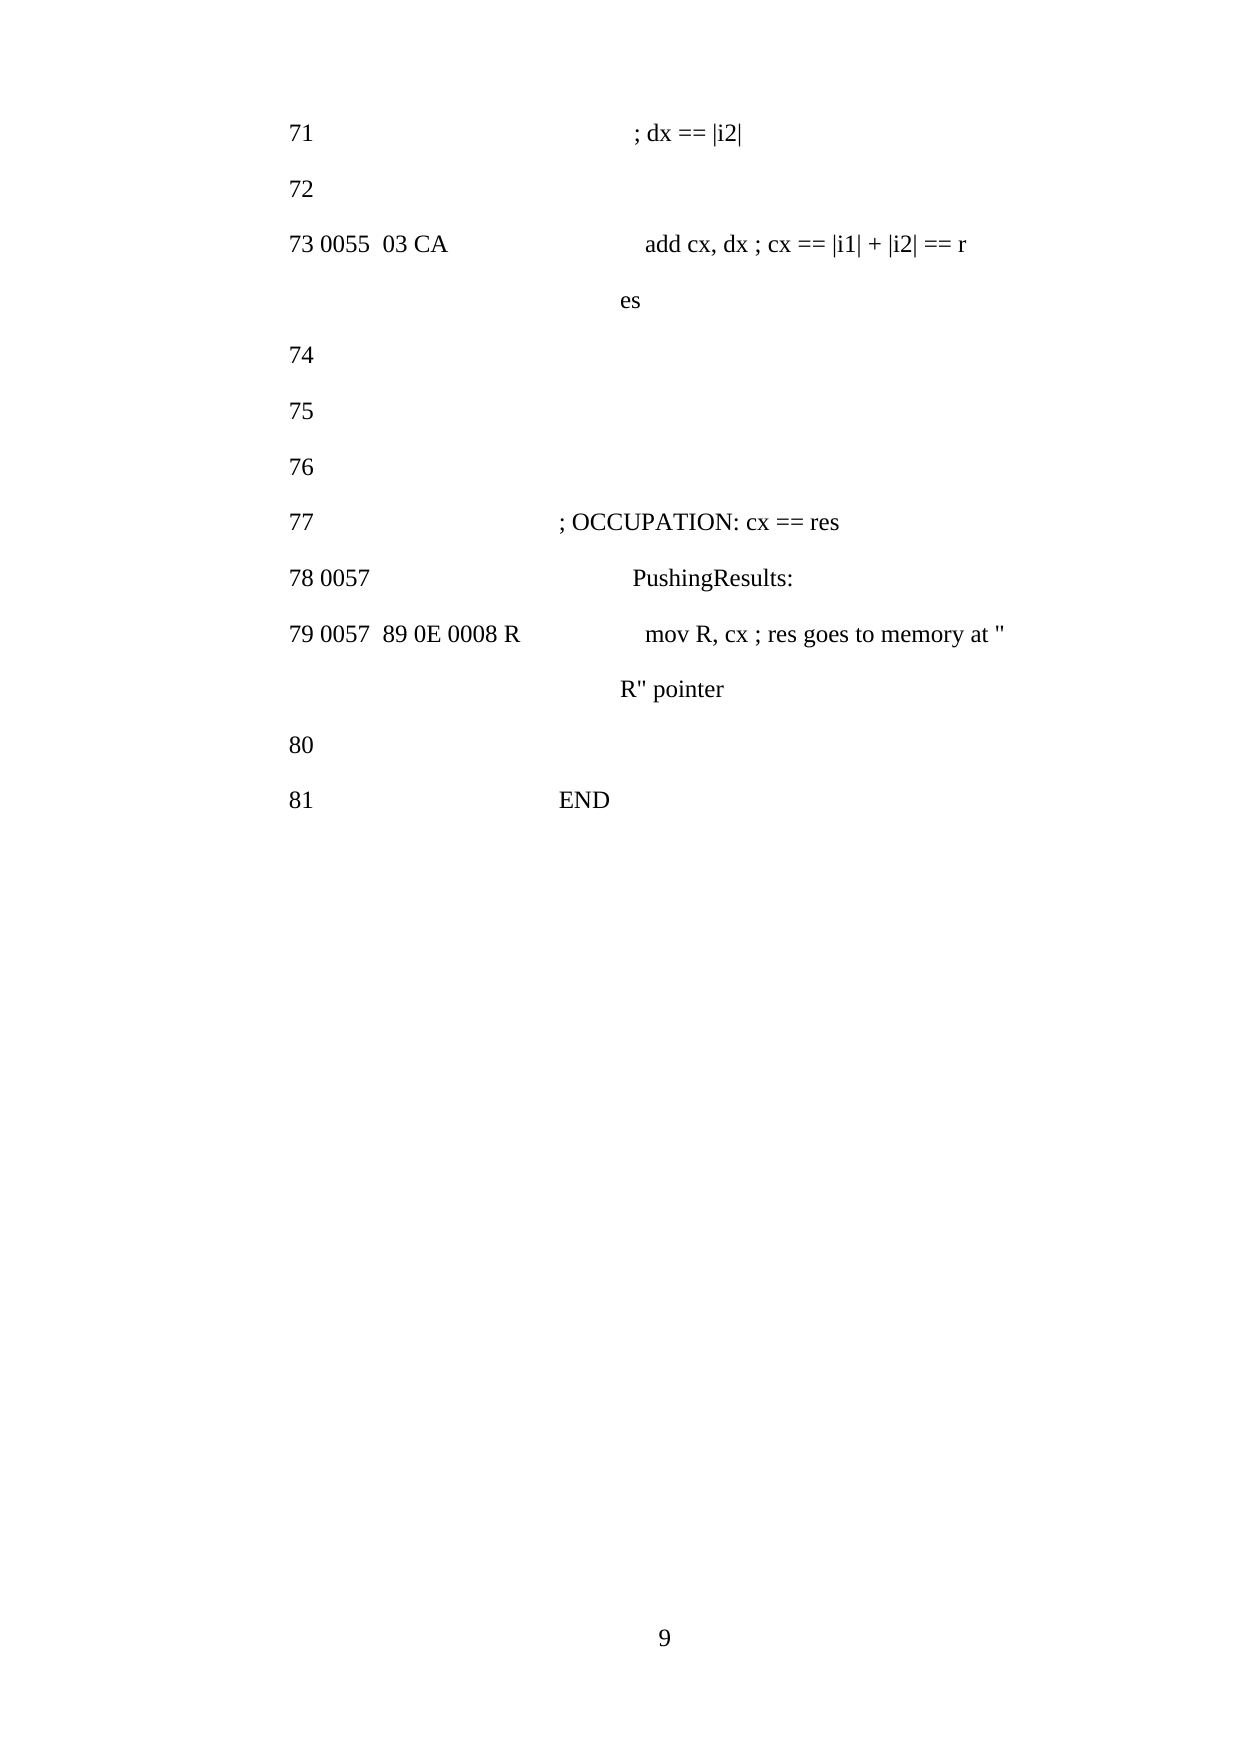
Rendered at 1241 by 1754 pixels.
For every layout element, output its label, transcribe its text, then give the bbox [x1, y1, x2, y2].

text 79 0057 89 0E 0008 R mov R, cx ; res goes to memory at " [177, 619, 1152, 647]
text R" pointer [177, 674, 1152, 703]
text 81 END [177, 786, 1152, 814]
text 71 ; dx == |i2| [177, 118, 1152, 147]
text 77 ; OCCUPATION: cx == res [177, 507, 1152, 536]
text 73 0055 03 CA add cx, dx ; cx == |i1| + |i2| == r [177, 229, 1152, 258]
text 75 [177, 396, 1152, 425]
text 80 [177, 730, 1152, 759]
text es [177, 285, 1152, 314]
text 78 0057 PushingResults: [177, 563, 1152, 592]
text 74 [177, 341, 1152, 369]
text 72 [177, 174, 1152, 202]
text 76 [177, 452, 1152, 481]
